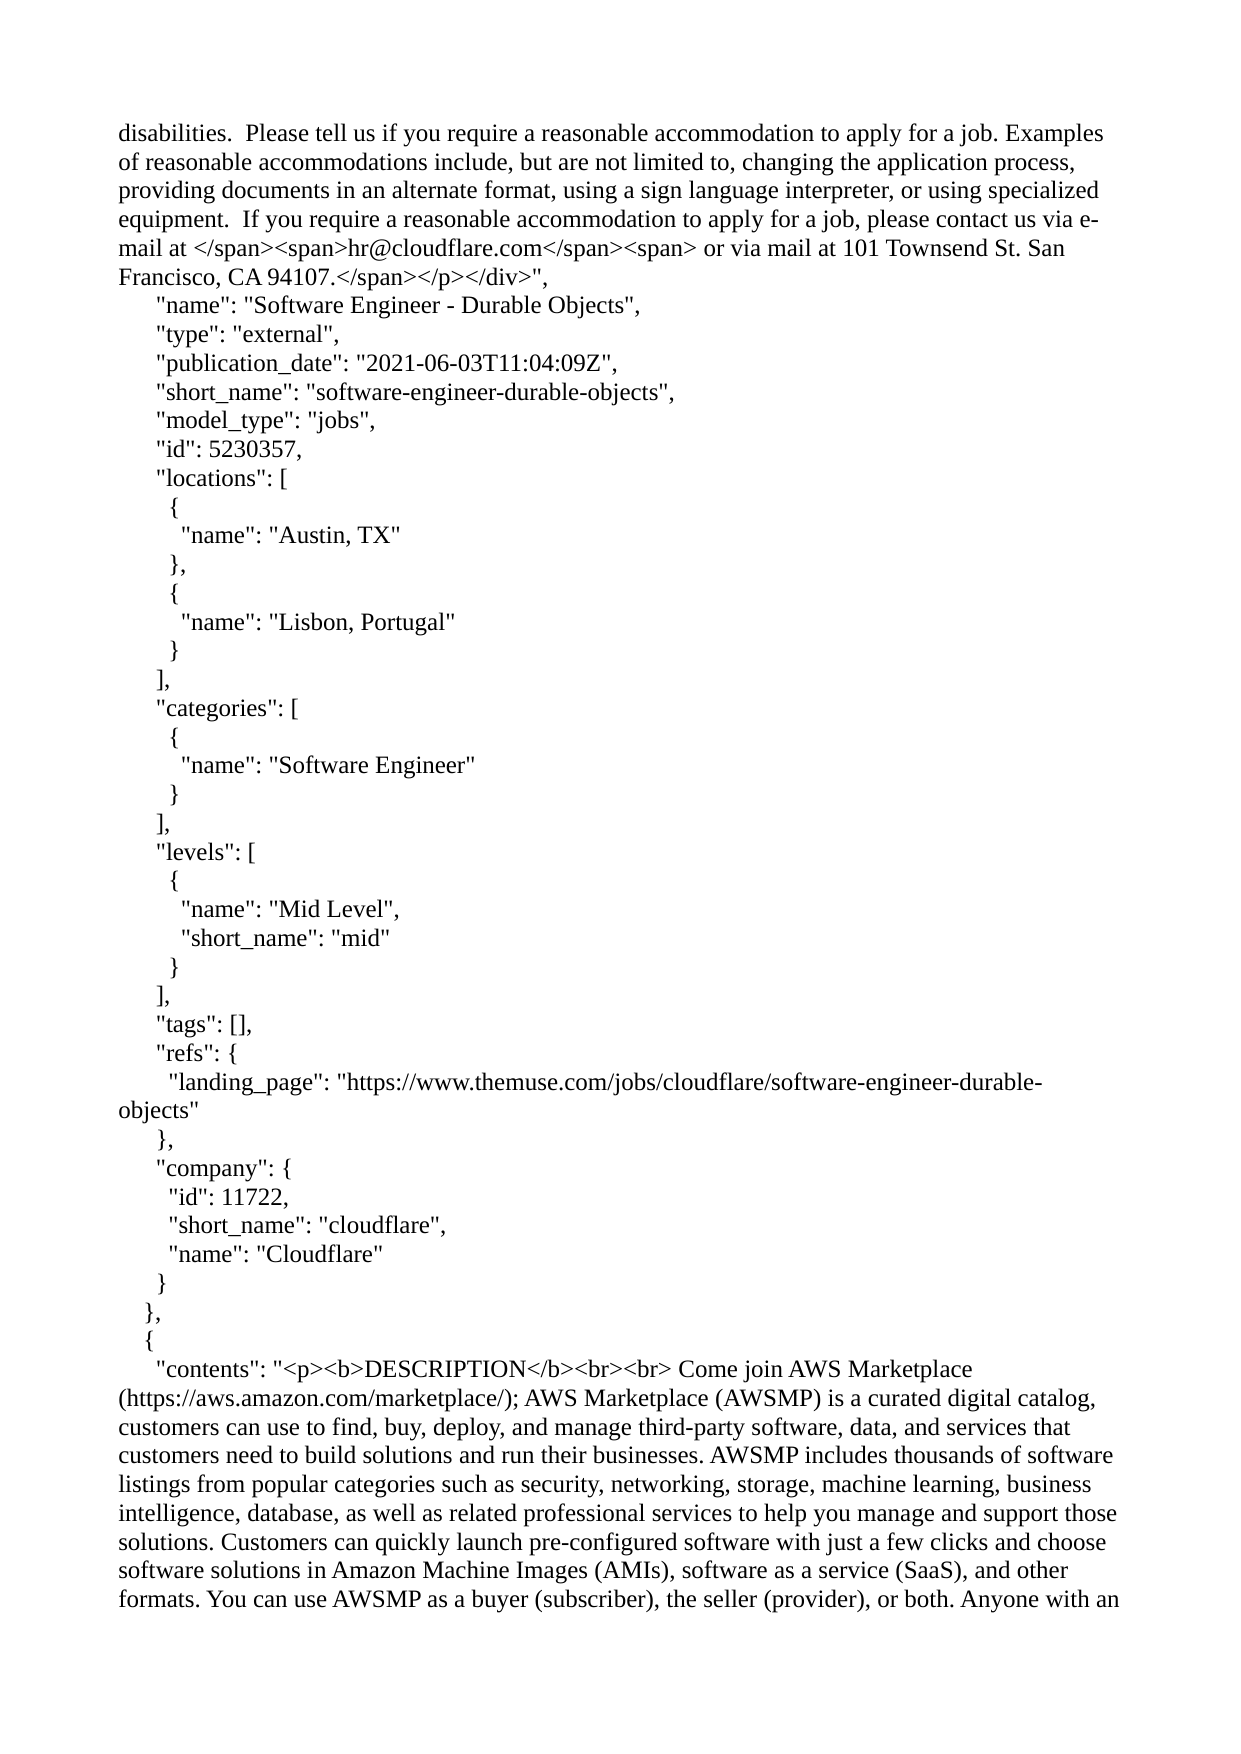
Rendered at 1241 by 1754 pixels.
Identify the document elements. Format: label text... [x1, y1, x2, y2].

text }, [118, 1124, 1122, 1153]
text ], [118, 664, 1122, 693]
text "company": { [118, 1153, 1122, 1182]
text } [118, 1268, 1122, 1297]
text } [118, 779, 1122, 808]
text { [118, 1326, 1122, 1354]
text "landing_page": "https://www.themuse.com/jobs/cloudflare/software-engineer-durable-objects" [118, 1067, 1122, 1124]
text } [118, 636, 1122, 664]
text }, [118, 1297, 1122, 1326]
text "model_type": "jobs", [118, 406, 1122, 434]
text "short_name": "software-engineer-durable-objects", [118, 377, 1122, 406]
text "short_name": "mid" [118, 923, 1122, 952]
text "name": "Software Engineer - Durable Objects", [118, 291, 1122, 319]
text ], [118, 808, 1122, 837]
text "name": "Lisbon, Portugal" [118, 607, 1122, 636]
text "categories": [ [118, 693, 1122, 722]
text "locations": [ [118, 463, 1122, 492]
text disabilities. Please tell us if you require a reasonable accommodation to apply for a job. Examples of reasonable accommodations include, but are not limited to, changing the application process, providing documents in an alternate format, using a sign language interpreter, or using specialized equipment. If you require a reasonable accommodation to apply for a job, please contact us via e-mail at </span><span>hr@cloudflare.com</span><span> or via mail at 101 Townsend St. San Francisco, CA 94107.</span></p></div>", [118, 118, 1122, 291]
text "tags": [], [118, 1009, 1122, 1038]
text "id": 5230357, [118, 434, 1122, 463]
text "publication_date": "2021-06-03T11:04:09Z", [118, 348, 1122, 377]
text }, [118, 549, 1122, 578]
text "levels": [ [118, 837, 1122, 866]
text { [118, 492, 1122, 521]
text { [118, 866, 1122, 894]
text { [118, 722, 1122, 751]
text "name": "Mid Level", [118, 894, 1122, 923]
text "name": "Austin, TX" [118, 521, 1122, 549]
text "name": "Cloudflare" [118, 1239, 1122, 1268]
text } [118, 952, 1122, 981]
text "short_name": "cloudflare", [118, 1211, 1122, 1239]
text "name": "Software Engineer" [118, 751, 1122, 779]
text { [118, 578, 1122, 607]
text ], [118, 981, 1122, 1009]
text "contents": "<p><b>DESCRIPTION</b><br><br> Come join AWS Marketplace (https://aws.amazon.com/marketplace/); AWS Marketplace (AWSMP) is a curated digital catalog, customers can use to find, buy, deploy, and manage third-party software, data, and services that customers need to build solutions and run their businesses. AWSMP includes thousands of software listings from popular categories such as security, networking, storage, machine learning, business intelligence, database, as well as related professional services to help you manage and support those solutions. Customers can quickly launch pre-configured software with just a few clicks and choose software solutions in Amazon Machine Images (AMIs), software as a service (SaaS), and other formats. You can use AWSMP as a buyer (subscriber), the seller (provider), or both. Anyone with an [118, 1354, 1122, 1613]
text "id": 11722, [118, 1182, 1122, 1211]
text "refs": { [118, 1038, 1122, 1067]
text "type": "external", [118, 319, 1122, 348]
